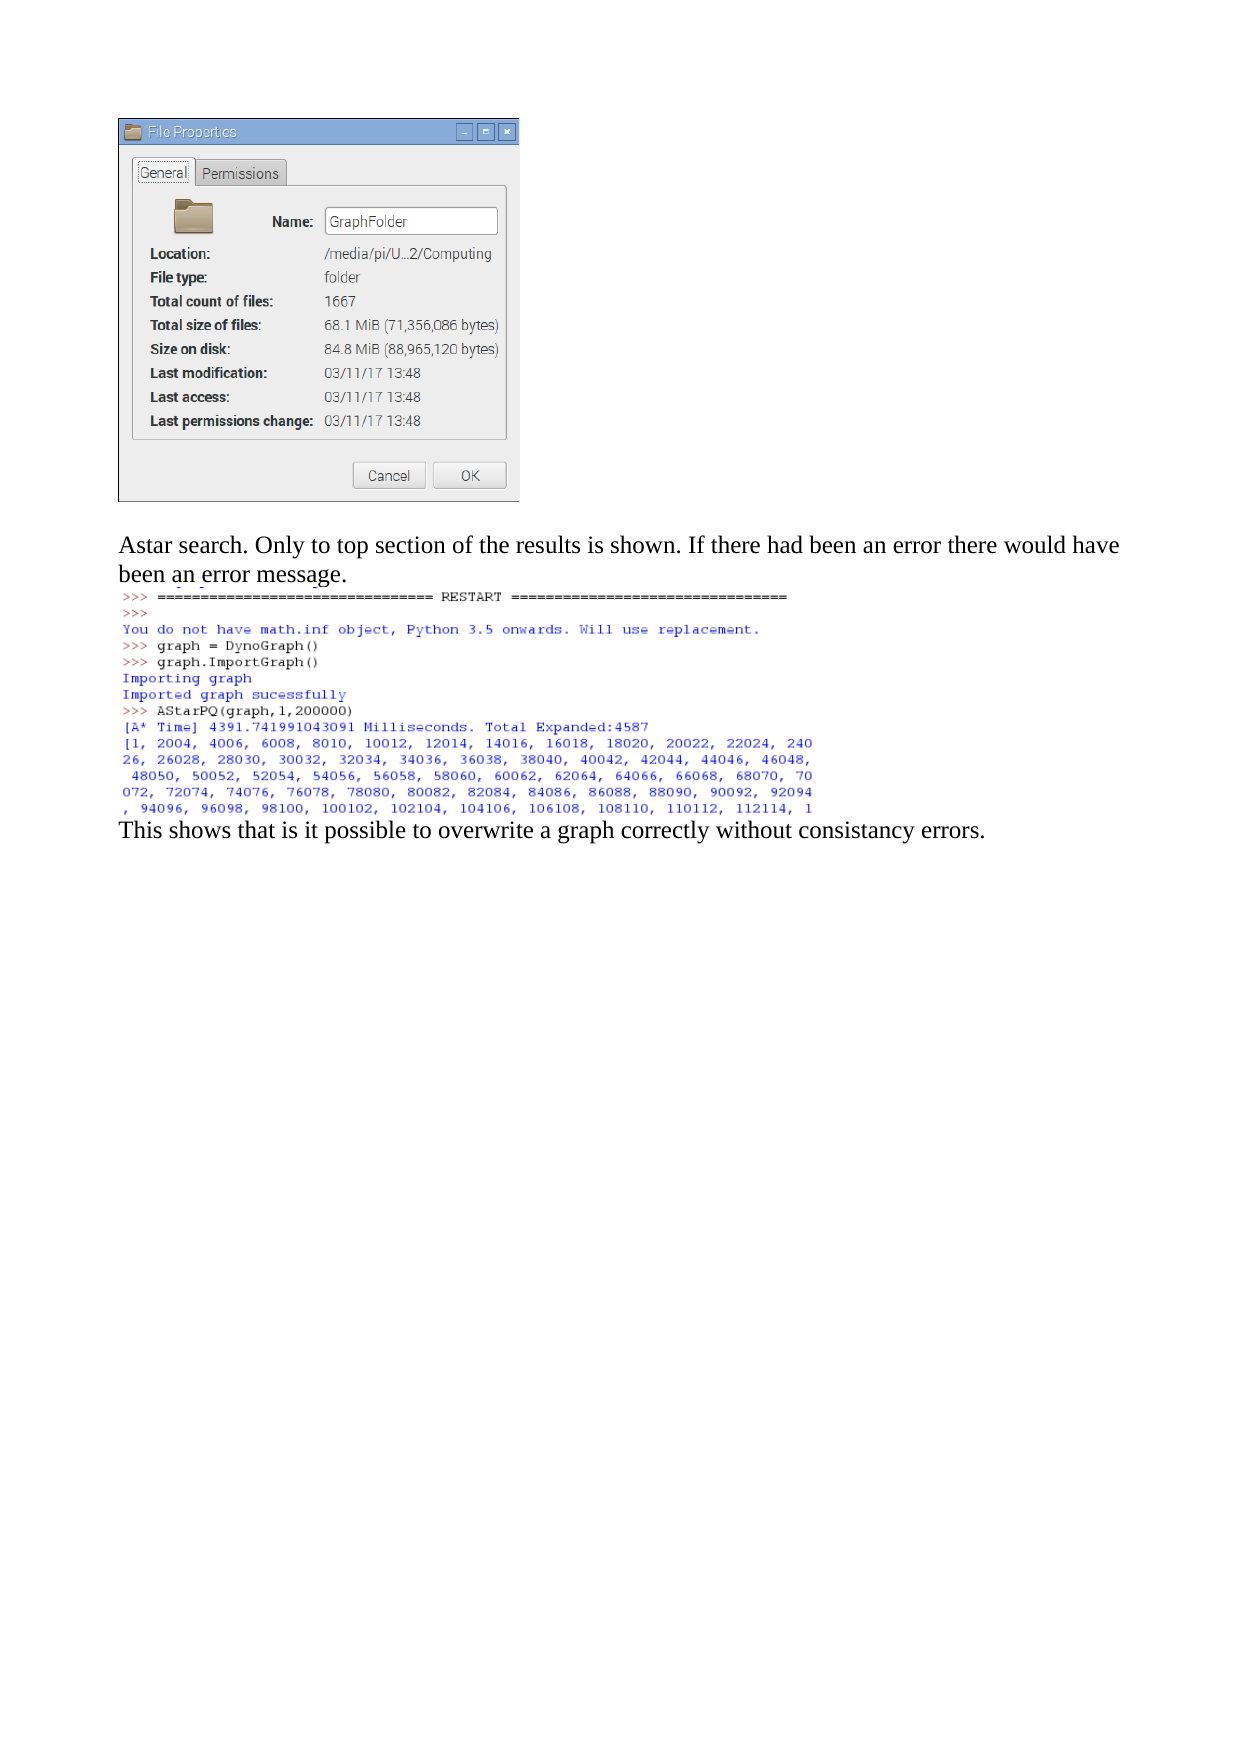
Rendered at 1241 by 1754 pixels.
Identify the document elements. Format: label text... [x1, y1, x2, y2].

picture [118, 587, 818, 816]
text This shows that is it possible to overwrite a graph correctly without consistancy errors. [118, 588, 1122, 844]
picture [118, 118, 520, 502]
text Astar search. Only to top section of the results is shown. If there had been an error there would have been an error message. [118, 530, 1122, 588]
